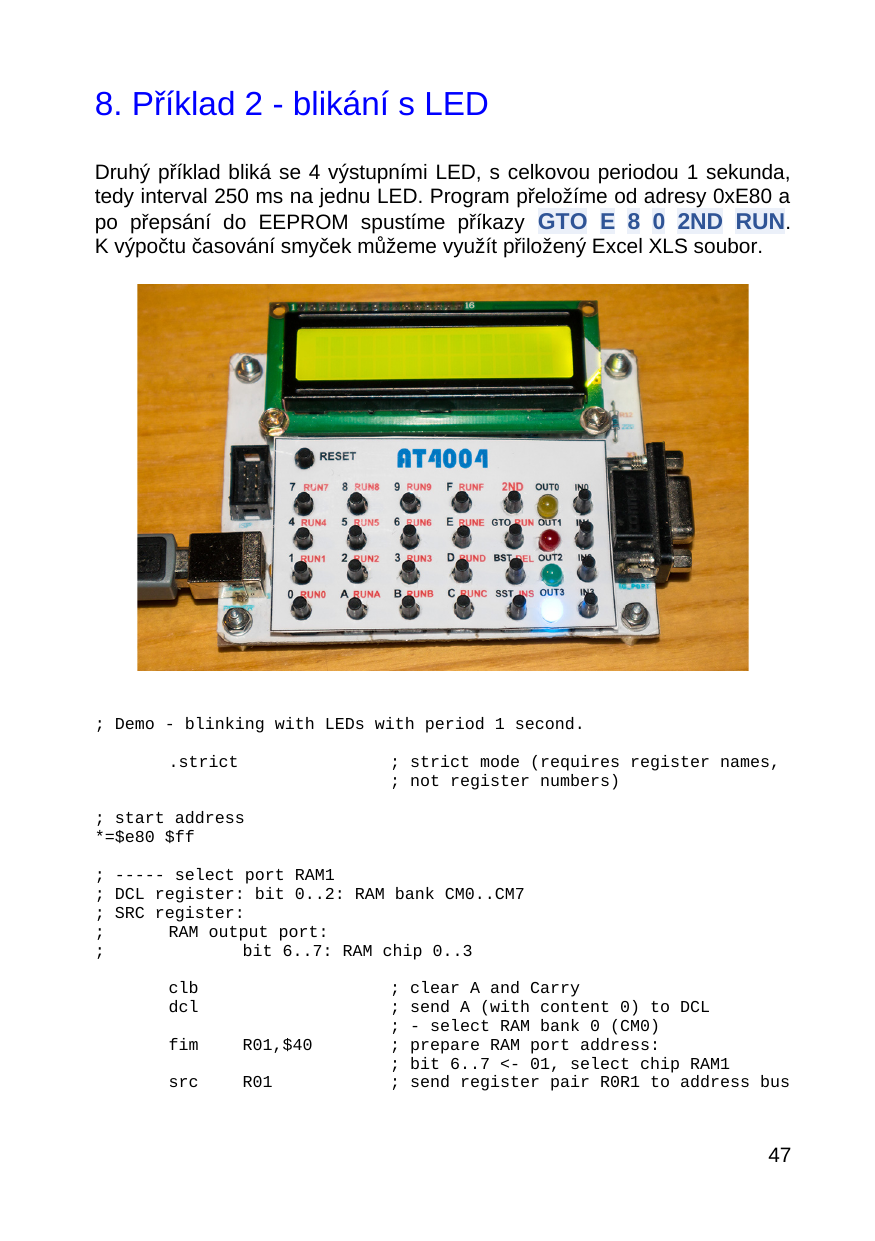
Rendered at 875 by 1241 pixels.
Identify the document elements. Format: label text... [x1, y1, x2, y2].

text ; bit 6..7: RAM chip 0..3 [94, 942, 791, 961]
text ; ----- select port RAM1 [94, 867, 791, 886]
picture [137, 284, 749, 671]
text ; bit 6..7 <- 01, select chip RAM1 [94, 1055, 791, 1074]
text dcl ; send A (with content 0) to DCL [94, 999, 791, 1017]
text ; Demo - blinking with LEDs with period 1 second. [94, 716, 791, 735]
text ; RAM output port: [94, 923, 791, 942]
text .strict ; strict mode (requires register names, [94, 753, 791, 772]
text ; start address [94, 810, 791, 829]
text ; - select RAM bank 0 (CM0) [94, 1017, 791, 1036]
text *=$e80 $ff [94, 829, 791, 848]
text ; DCL register: bit 0..2: RAM bank CM0..CM7 [94, 886, 791, 904]
text ; not register numbers) [94, 772, 791, 791]
subtitle Příklad 2 - blikání s LED [94, 84, 791, 122]
text src R01 ; send register pair R0R1 to address bus [94, 1074, 791, 1093]
text fim R01,$40 ; prepare RAM port address: [94, 1036, 791, 1055]
text ; SRC register: [94, 904, 791, 923]
text clb ; clear A and Carry [94, 980, 791, 999]
text Druhý příklad bliká se 4 výstupními LED, s celkovou periodou 1 sekunda, tedy interval 250 ms na jednu LED. Program přeložíme od adresy 0xE80 a po přepsání do EEPROM spustíme příkazy GTO E 8 0 2ND RUN. K výpočtu časování smyček můžeme využít přiložený Excel XLS soubor. [94, 160, 791, 258]
